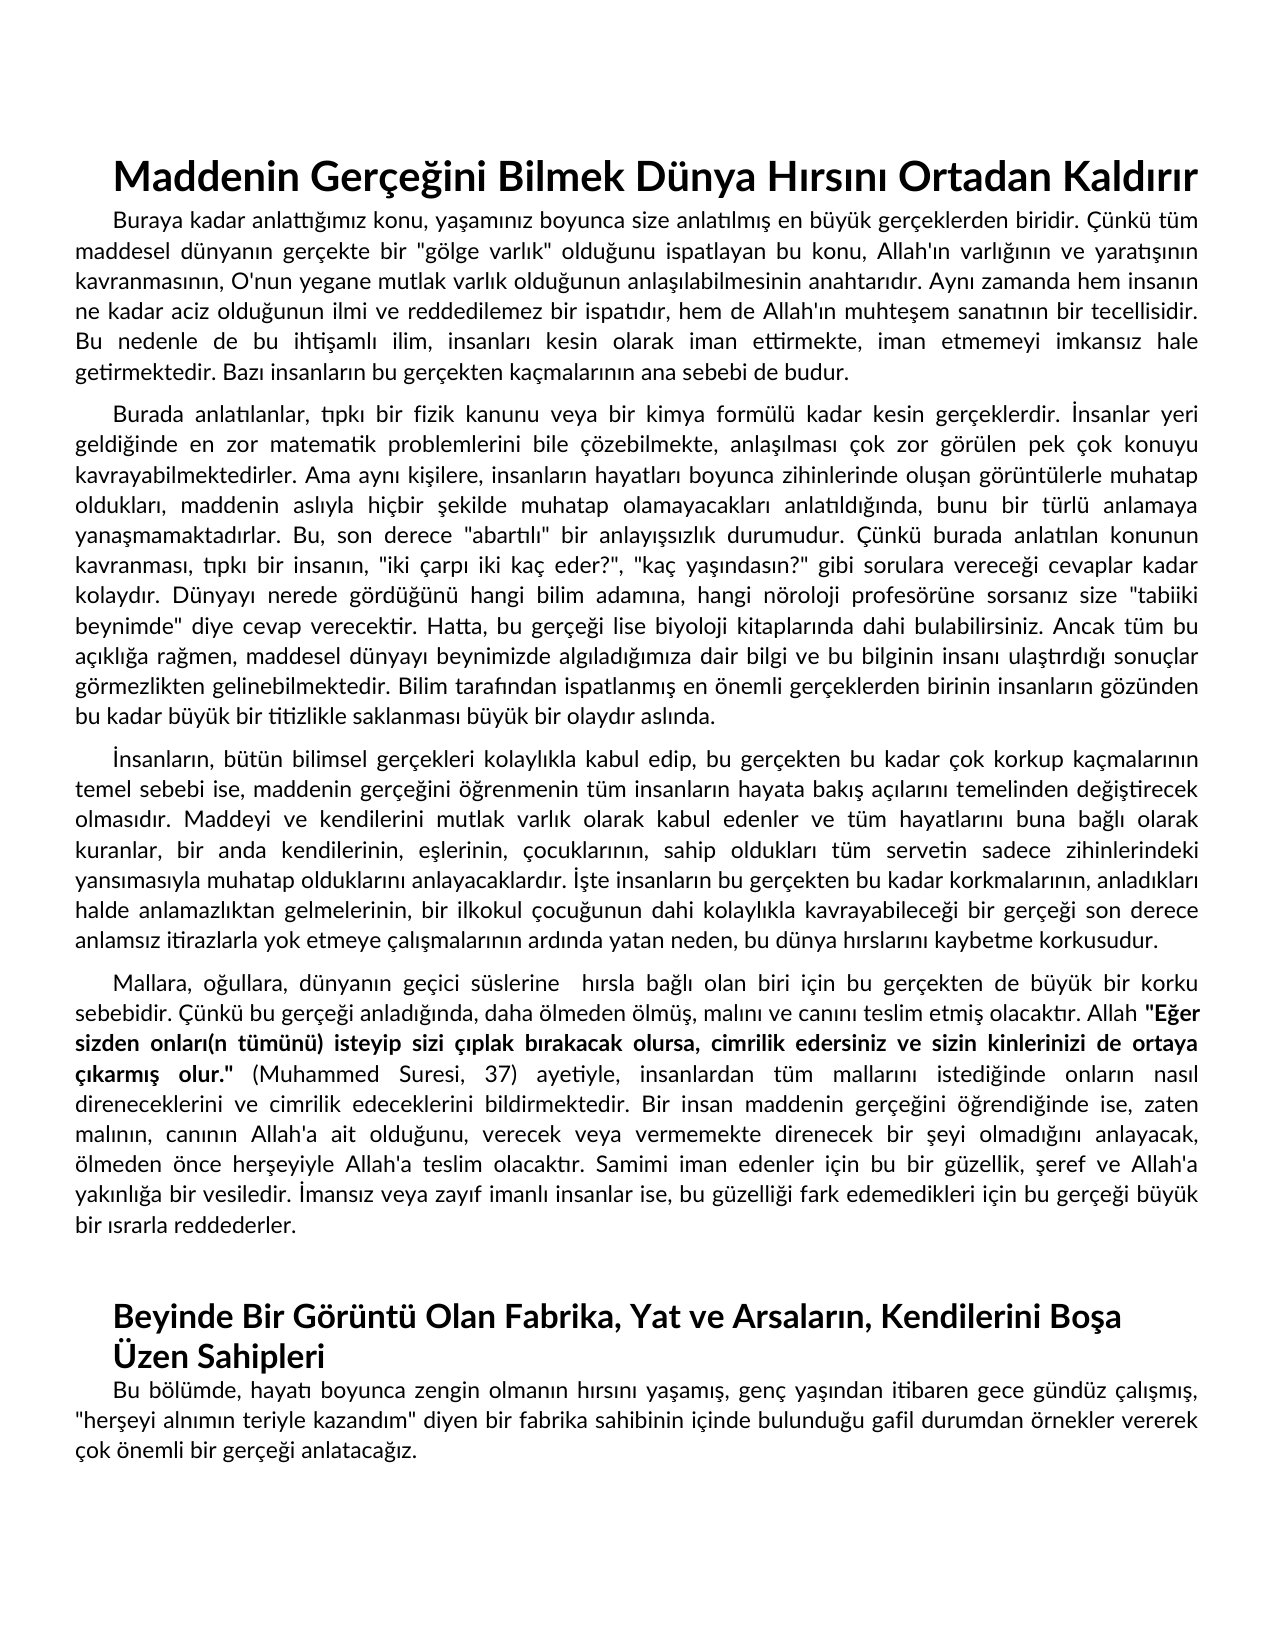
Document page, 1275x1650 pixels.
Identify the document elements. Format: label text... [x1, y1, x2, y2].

text Mallara, oğullara, dünyanın geçici süslerine hırsla bağlı olan biri için bu gerçekten de büyük bir korku sebebidir. Çünkü bu gerçeği anladığında, daha ölmeden ölmüş, malını ve canını teslim etmiş olacaktır. Allah "Eğer sizden onları(n tümünü) isteyip sizi çıplak bırakacak olursa, cimrilik edersiniz ve sizin kinlerinizi de ortaya çıkarmış olur." (Muhammed Suresi, 37) ayetiyle, insanlardan tüm mallarını istediğinde onların nasıl direneceklerini ve cimrilik edeceklerini bildirmektedir. Bir insan maddenin gerçeğini öğrendiğinde ise, zaten malının, canının Allah'a ait olduğunu, verecek veya vermemekte direnecek bir şeyi olmadığını anlayacak, ölmeden önce herşeyiyle Allah'a teslim olacaktır. Samimi iman edenler için bu bir güzellik, şeref ve Allah'a yakınlığa bir vesiledir. İmansız veya zayıf imanlı insanlar ise, bu güzelliği fark edemedikleri için bu gerçeği büyük bir ısrarla reddederler. [75, 969, 1200, 1238]
subtitle Maddenin Gerçeğini Bilmek Dünya Hırsını Ortadan Kaldırır [112, 150, 1200, 200]
text Burada anlatılanlar, tıpkı bir fizik kanunu veya bir kimya formülü kadar kesin gerçeklerdir. İnsanlar yeri geldiğinde en zor matematik problemlerini bile çözebilmekte, anlaşılması çok zor görülen pek çok konuyu kavrayabilmektedirler. Ama aynı kişilere, insanların hayatları boyunca zihinlerinde oluşan görüntülerle muhatap oldukları, maddenin aslıyla hiçbir şekilde muhatap olamayacakları anlatıldığında, bunu bir türlü anlamaya yanaşmamaktadırlar. Bu, son derece "abartılı" bir anlayışsızlık durumudur. Çünkü burada anlatılan konunun kavranması, tıpkı bir insanın, "iki çarpı iki kaç eder?", "kaç yaşındasın?" gibi sorulara vereceği cevaplar kadar kolaydır. Dünyayı nerede gördüğünü hangi bilim adamına, hangi nöroloji profesörüne sorsanız size "tabiiki beynimde" diye cevap verecektir. Hatta, bu gerçeği lise biyoloji kitaplarında dahi bulabilirsiniz. Ancak tüm bu açıklığa rağmen, maddesel dünyayı beynimizde algıladığımıza dair bilgi ve bu bilginin insanı ulaştırdığı sonuçlar görmezlikten gelinebilmektedir. Bilim tarafından ispatlanmış en önemli gerçeklerden birinin insanların gözünden bu kadar büyük bir titizlikle saklanması büyük bir olaydır aslında. [75, 400, 1200, 729]
subtitle Beyinde Bir Görüntü Olan Fabrika, Yat ve Arsaların, Kendilerini Boşa Üzen Sahipleri [112, 1296, 1200, 1376]
text İnsanların, bütün bilimsel gerçekleri kolaylıkla kabul edip, bu gerçekten bu kadar çok korkup kaçmalarının temel sebebi ise, maddenin gerçeğini öğrenmenin tüm insanların hayata bakış açılarını temelinden değiştirecek olmasıdır. Maddeyi ve kendilerini mutlak varlık olarak kabul edenler ve tüm hayatlarını buna bağlı olarak kuranlar, bir anda kendilerinin, eşlerinin, çocuklarının, sahip oldukları tüm servetin sadece zihinlerindeki yansımasıyla muhatap olduklarını anlayacaklardır. İşte insanların bu gerçekten bu kadar korkmalarının, anladıkları halde anlamazlıktan gelmelerinin, bir ilkokul çocuğunun dahi kolaylıkla kavrayabileceği bir gerçeği son derece anlamsız itirazlarla yok etmeye çalışmalarının ardında yatan neden, bu dünya hırslarını kaybetme korkusudur. [75, 745, 1200, 953]
text Buraya kadar anlattığımız konu, yaşamınız boyunca size anlatılmış en büyük gerçeklerden biridir. Çünkü tüm maddesel dünyanın gerçekte bir "gölge varlık" olduğunu ispatlayan bu konu, Allah'ın varlığının ve yaratışının kavranmasının, O'nun yegane mutlak varlık olduğunun anlaşılabilmesinin anahtarıdır. Aynı zamanda hem insanın ne kadar aciz olduğunun ilmi ve reddedilemez bir ispatıdır, hem de Allah'ın muhteşem sanatının bir tecellisidir. Bu nedenle de bu ihtişamlı ilim, insanları kesin olarak iman ettirmekte, iman etmemeyi imkansız hale getirmektedir. Bazı insanların bu gerçekten kaçmalarının ana sebebi de budur. [75, 206, 1200, 385]
text Bu bölümde, hayatı boyunca zengin olmanın hırsını yaşamış, genç yaşından itibaren gece gündüz çalışmış, "herşeyi alnımın teriyle kazandım" diyen bir fabrika sahibinin içinde bulunduğu gafil durumdan örnekler vererek çok önemli bir gerçeği anlatacağız. [75, 1376, 1200, 1464]
